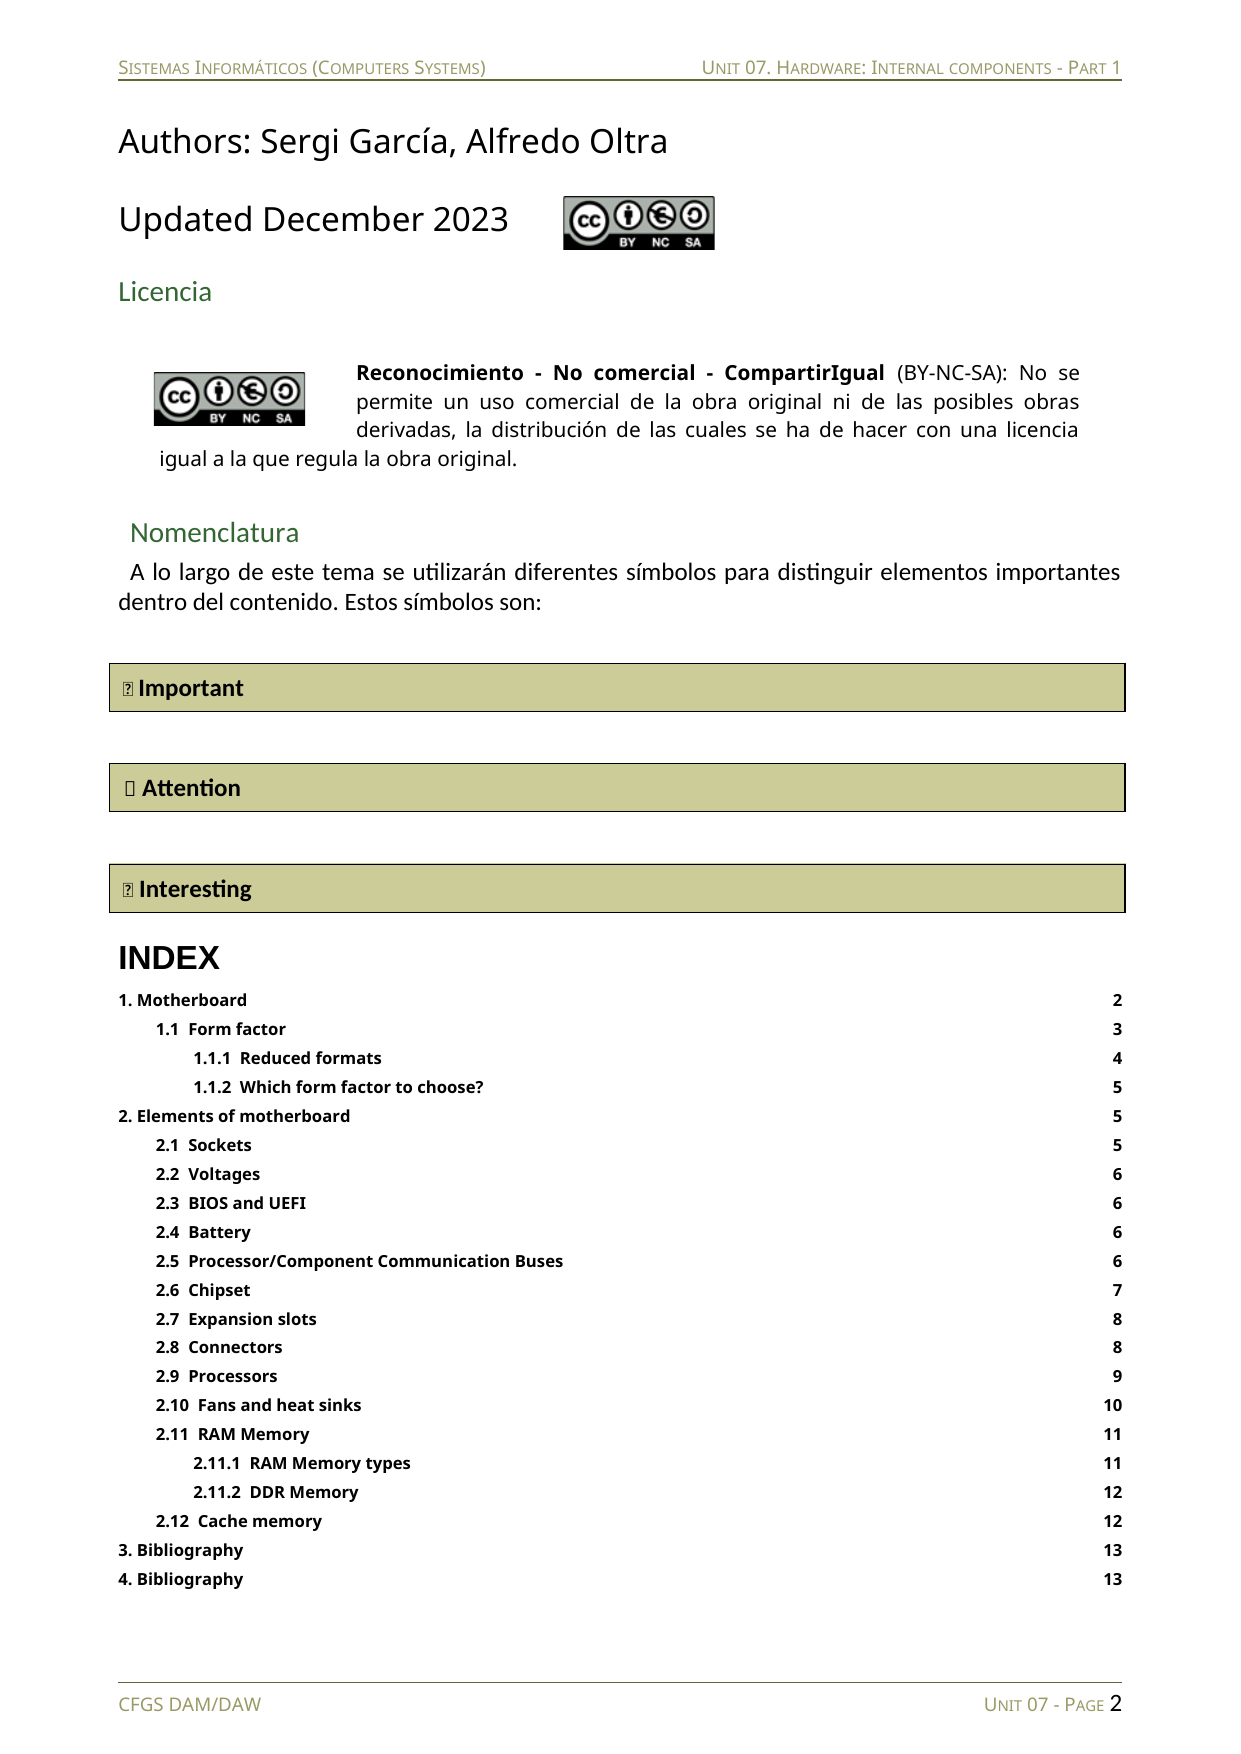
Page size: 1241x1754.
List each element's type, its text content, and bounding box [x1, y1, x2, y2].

text 2.6 Chipset 7 [156, 1278, 1122, 1301]
text 1.1.2 Which form factor to choose? 5 [193, 1076, 1122, 1098]
text 3. Bibliography 13 [118, 1539, 1122, 1562]
text 📖 Important [110, 664, 1124, 711]
picture [563, 196, 715, 250]
text 2.4 Battery 6 [156, 1220, 1122, 1243]
text 2.1 Sockets 5 [156, 1133, 1122, 1156]
picture [153, 372, 306, 426]
text [715, 196, 1122, 241]
text 💬 Interesting [110, 865, 1124, 912]
text INDEX [118, 938, 1122, 976]
text 2. Elements of motherboard 5 [118, 1104, 1122, 1127]
text Nomenclatura [118, 514, 1122, 549]
text 2.2 Voltages 6 [156, 1162, 1122, 1185]
text Licencia [118, 273, 1122, 309]
text Authors: Sergi García, Alfredo Oltra [118, 118, 1122, 163]
text 1.1.1 Reduced formats 4 [193, 1047, 1122, 1069]
text 2.11.1 RAM Memory types 11 [193, 1452, 1122, 1475]
text 2.3 BIOS and UEFI 6 [156, 1191, 1122, 1214]
text 2.9 Processors 9 [156, 1365, 1122, 1388]
text 4. Bibliography 13 [118, 1568, 1122, 1591]
text Updated December 2023 [118, 196, 563, 241]
text 2.12 Cache memory 12 [156, 1510, 1122, 1533]
text 2.8 Connectors 8 [156, 1336, 1122, 1359]
text A lo largo de este tema se utilizarán diferentes símbolos para distinguir elementos importantes dentro del contenido. Estos símbolos son: [118, 556, 1122, 617]
text 2.11 RAM Memory 11 [156, 1423, 1122, 1446]
text 2.10 Fans and heat sinks 10 [156, 1394, 1122, 1417]
text 1. Motherboard 2 [118, 989, 1122, 1011]
text ❕ Attention [110, 764, 1124, 811]
text 2.7 Expansion slots 8 [156, 1307, 1122, 1330]
text 2.11.2 DDR Memory 12 [193, 1481, 1122, 1504]
text 1.1 Form factor 3 [156, 1018, 1122, 1040]
text 2.5 Processor/Component Communication Buses 6 [156, 1249, 1122, 1272]
text Reconocimiento - No comercial - CompartirIgual (BY-NC-SA): No se permite un uso comercial de la obra original ni de las posibles obras derivadas, la distribución de las cuales se ha de hacer con una licencia igual a la que regula la obra original. [159, 358, 1080, 472]
